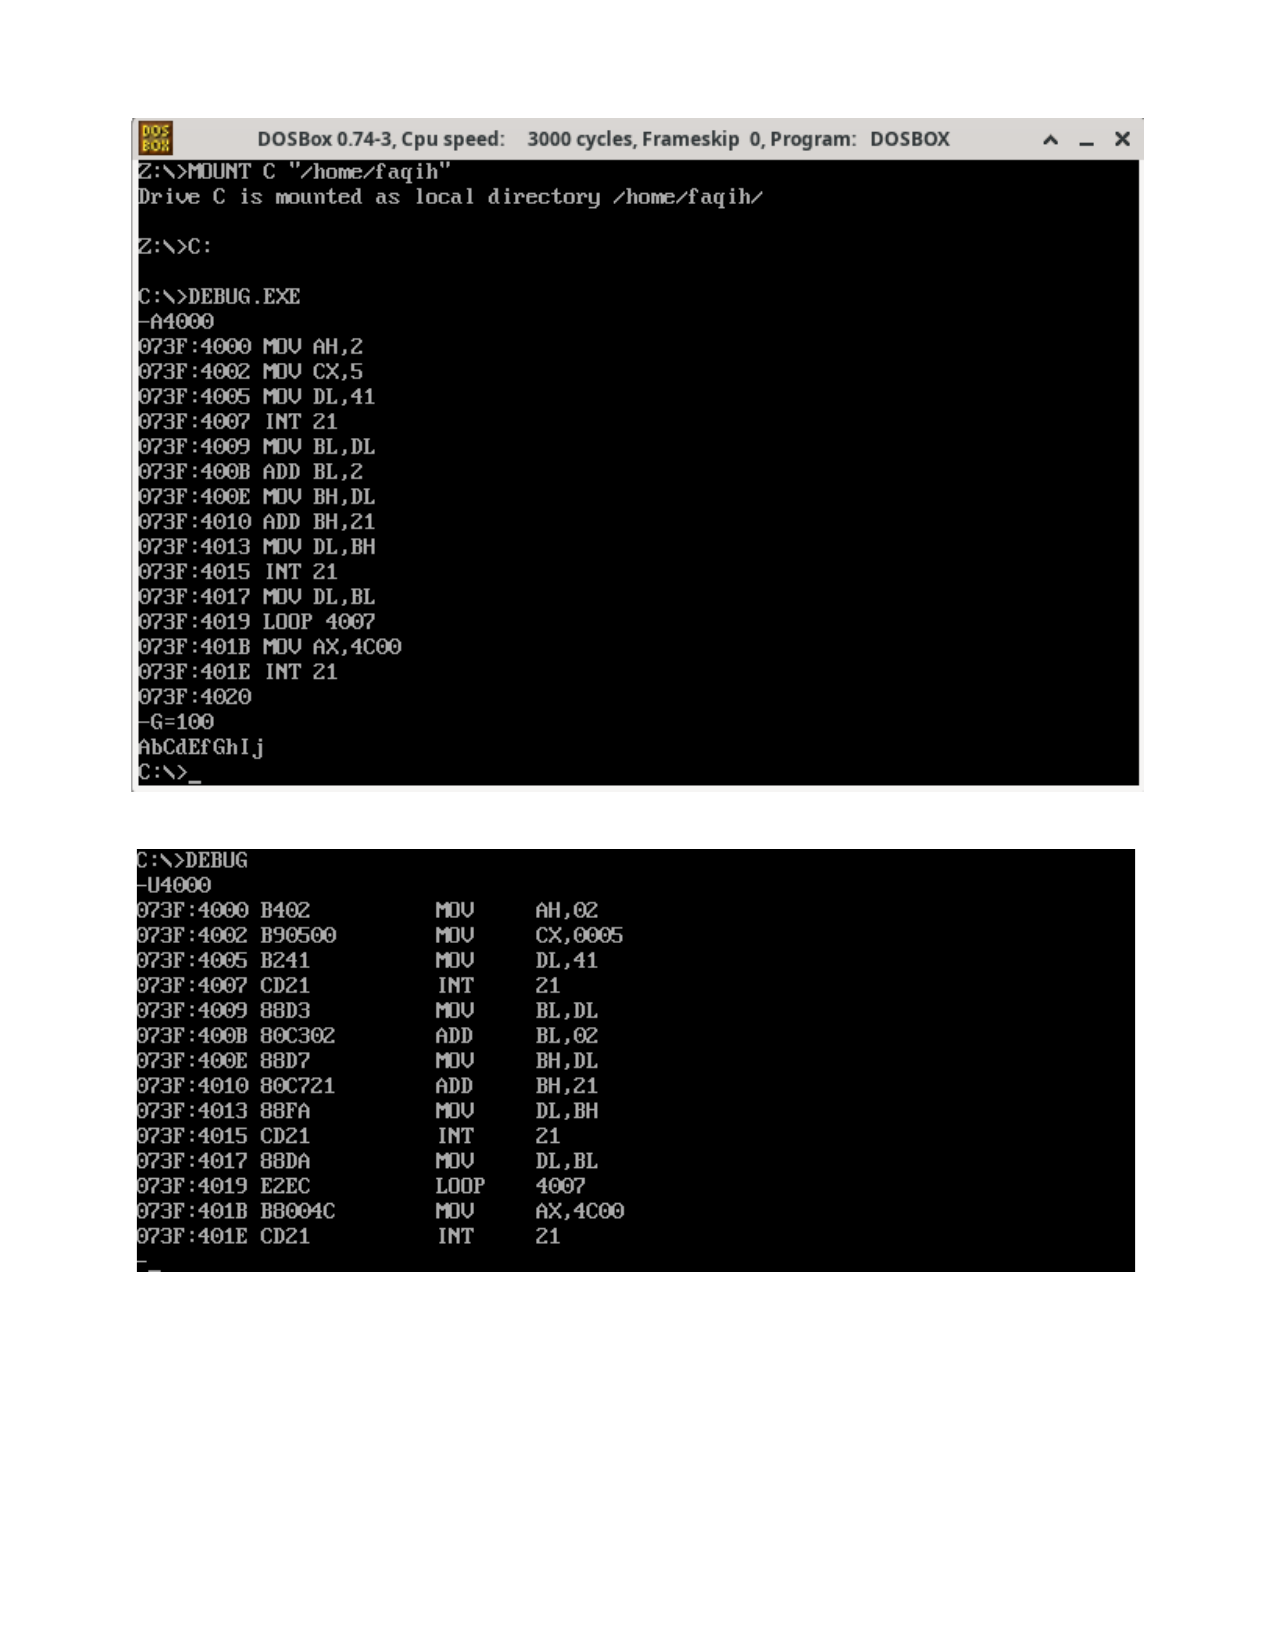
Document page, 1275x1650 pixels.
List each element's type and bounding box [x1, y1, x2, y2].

picture [131, 118, 1144, 792]
picture [136, 849, 1136, 1272]
